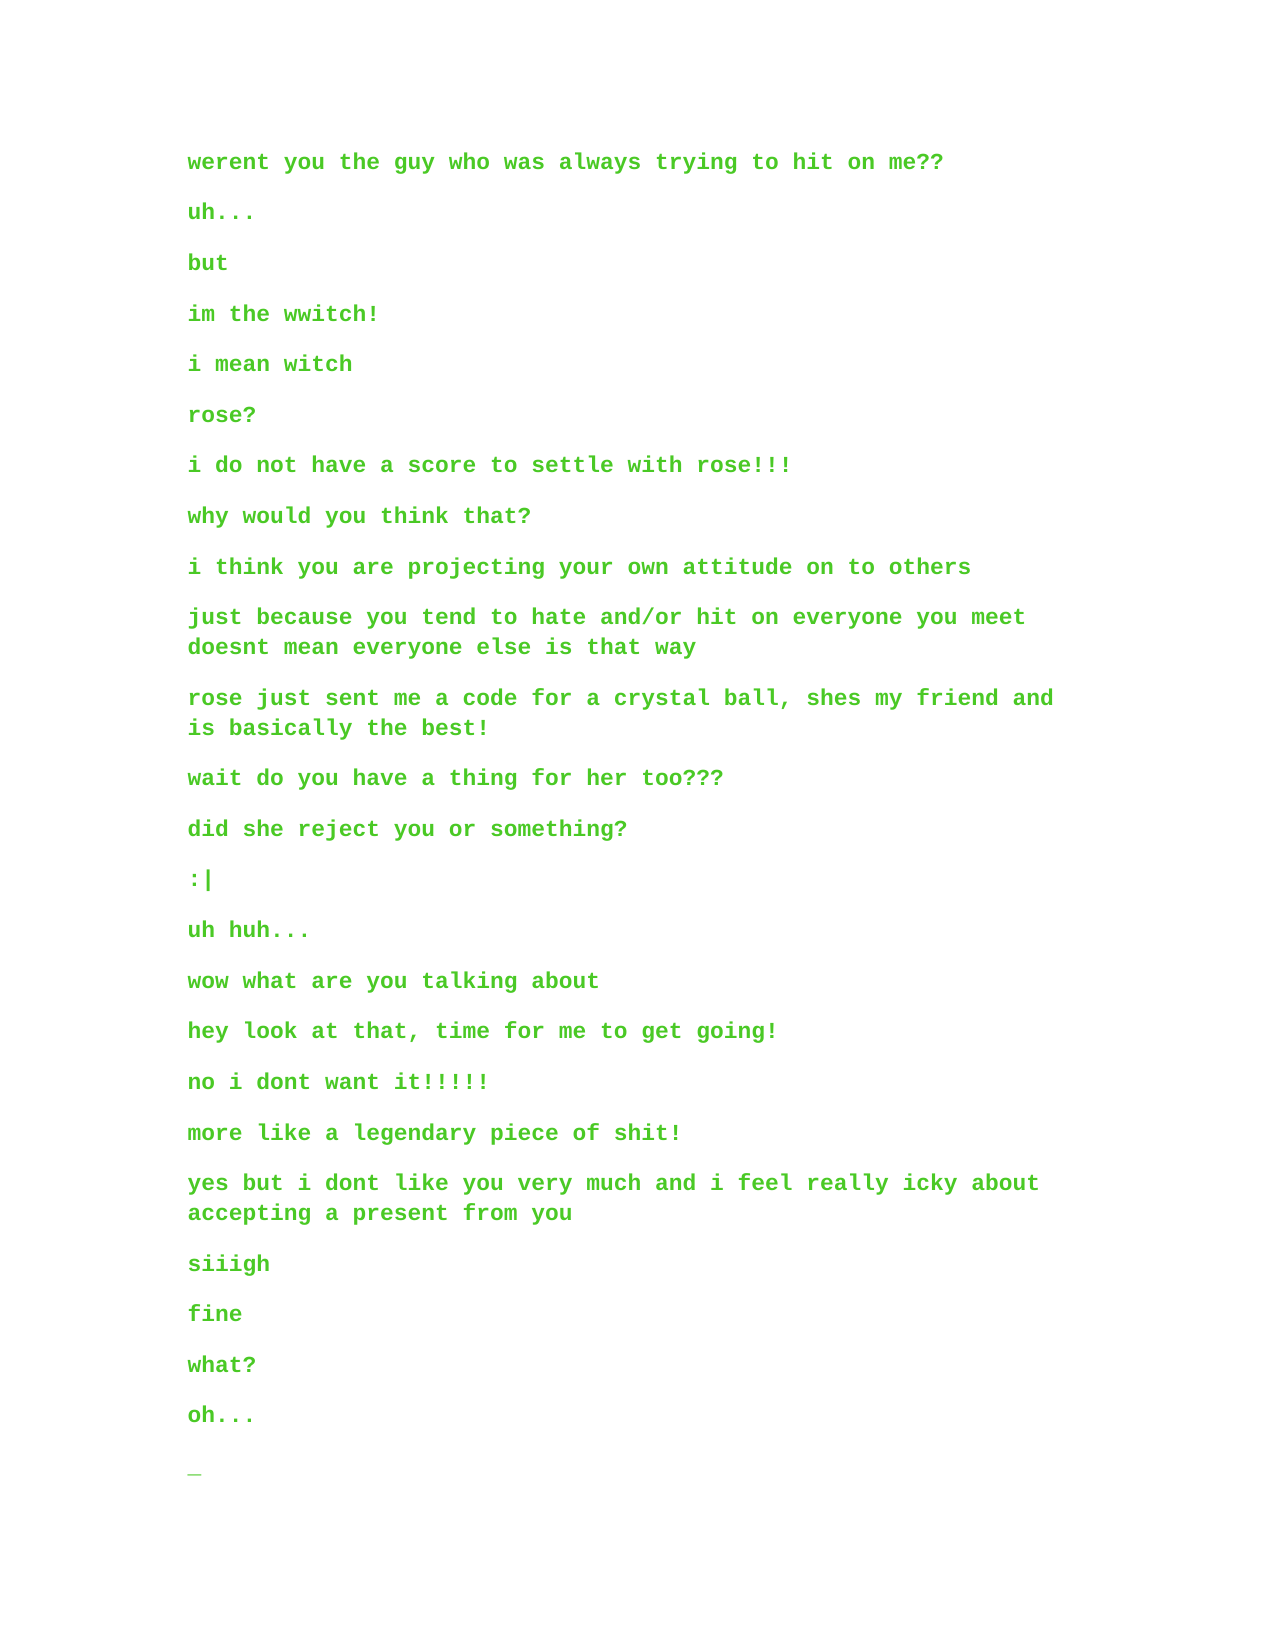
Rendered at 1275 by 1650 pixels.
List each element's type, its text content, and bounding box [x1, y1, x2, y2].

text i mean witch [187, 352, 1087, 378]
text yes but i dont like you very much and i feel really icky about accepting a present from you [187, 1171, 1087, 1227]
text hey look at that, time for me to get going! [187, 1019, 1087, 1046]
text but [187, 251, 1087, 277]
text wow what are you talking about [187, 969, 1087, 995]
text uh huh... [187, 918, 1087, 944]
text just because you tend to hate and/or hit on everyone you meet doesnt mean everyone else is that way [187, 606, 1087, 661]
text oh... [187, 1404, 1087, 1430]
text why would you think that? [187, 504, 1087, 530]
text i think you are projecting your own attitude on to others [187, 555, 1087, 581]
text more like a legendary piece of shit! [187, 1121, 1087, 1147]
text werent you the guy who was always trying to hit on me?? [187, 150, 1087, 176]
text i do not have a score to settle with rose!!! [187, 454, 1087, 480]
text im the wwitch! [187, 302, 1087, 328]
text uh... [187, 201, 1087, 227]
text what? [187, 1353, 1087, 1379]
text no i dont want it!!!!! [187, 1070, 1087, 1096]
text did she reject you or something? [187, 817, 1087, 843]
text wait do you have a thing for her too??? [187, 766, 1087, 792]
text rose? [187, 403, 1087, 429]
text :| [187, 868, 1087, 894]
text siiigh [187, 1252, 1087, 1278]
text rose just sent me a code for a crystal ball, shes my friend and is basically the best! [187, 686, 1087, 742]
text _ [187, 1454, 1087, 1480]
text fine [187, 1302, 1087, 1328]
